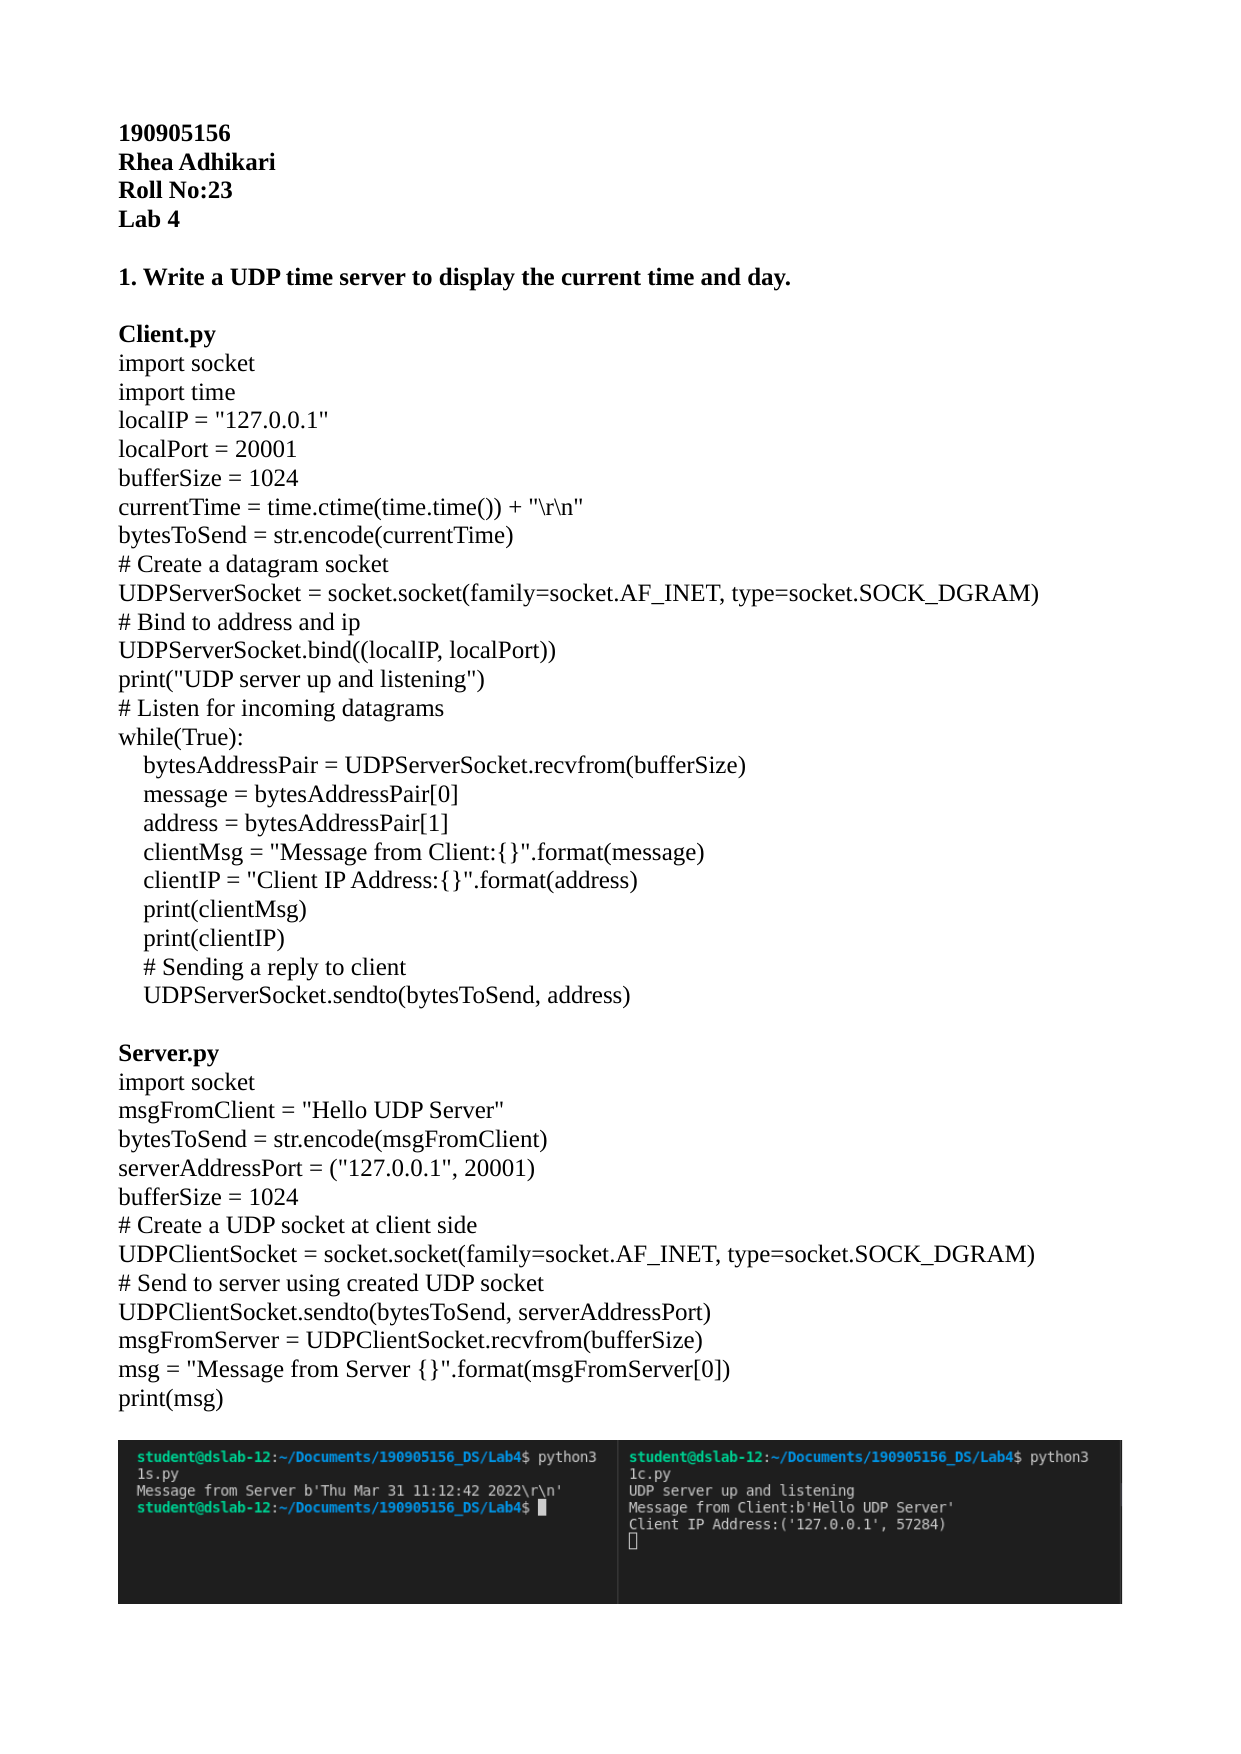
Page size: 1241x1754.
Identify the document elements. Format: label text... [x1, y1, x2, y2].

text UDPClientSocket.sendto(bytesToSend, serverAddressPort) [118, 1297, 1122, 1326]
text bytesToSend = str.encode(currentTime) [118, 521, 1122, 549]
text msgFromClient = "Hello UDP Server" [118, 1096, 1122, 1124]
text 190905156 [118, 118, 1122, 147]
text currentTime = time.ctime(time.time()) + "\r\n" [118, 492, 1122, 521]
text import socket [118, 348, 1122, 377]
text Rhea Adhikari [118, 147, 1122, 176]
picture [118, 1440, 1123, 1604]
text message = bytesAddressPair[0] [118, 779, 1122, 808]
text # Sending a reply to client [118, 952, 1122, 981]
text msg = "Message from Server {}".format(msgFromServer[0]) [118, 1354, 1122, 1383]
text # Listen for incoming datagrams [118, 693, 1122, 722]
text bufferSize = 1024 [118, 1182, 1122, 1211]
text print(clientIP) [118, 923, 1122, 952]
text # Create a UDP socket at client side [118, 1211, 1122, 1239]
text localIP = "127.0.0.1" [118, 406, 1122, 434]
text bufferSize = 1024 [118, 463, 1122, 492]
text msgFromServer = UDPClientSocket.recvfrom(bufferSize) [118, 1326, 1122, 1354]
text clientIP = "Client IP Address:{}".format(address) [118, 866, 1122, 894]
text 1. Write a UDP time server to display the current time and day. [118, 262, 1122, 291]
text # Bind to address and ip [118, 607, 1122, 636]
text UDPServerSocket = socket.socket(family=socket.AF_INET, type=socket.SOCK_DGRAM) [118, 578, 1122, 607]
text import socket [118, 1067, 1122, 1096]
text print(msg) [118, 1383, 1122, 1412]
text # Send to server using created UDP socket [118, 1268, 1122, 1297]
text Client.py [118, 319, 1122, 348]
text # Create a datagram socket [118, 549, 1122, 578]
text bytesAddressPair = UDPServerSocket.recvfrom(bufferSize) [118, 751, 1122, 779]
text serverAddressPort = ("127.0.0.1", 20001) [118, 1153, 1122, 1182]
text print("UDP server up and listening") [118, 664, 1122, 693]
text import time [118, 377, 1122, 406]
text while(True): [118, 722, 1122, 751]
text Roll No:23 [118, 176, 1122, 204]
text UDPClientSocket = socket.socket(family=socket.AF_INET, type=socket.SOCK_DGRAM) [118, 1239, 1122, 1268]
text address = bytesAddressPair[1] [118, 808, 1122, 837]
text Server.py [118, 1038, 1122, 1067]
text clientMsg = "Message from Client:{}".format(message) [118, 837, 1122, 866]
text UDPServerSocket.sendto(bytesToSend, address) [118, 981, 1122, 1009]
text Lab 4 [118, 204, 1122, 233]
text bytesToSend = str.encode(msgFromClient) [118, 1124, 1122, 1153]
text UDPServerSocket.bind((localIP, localPort)) [118, 636, 1122, 664]
text localPort = 20001 [118, 434, 1122, 463]
text print(clientMsg) [118, 894, 1122, 923]
